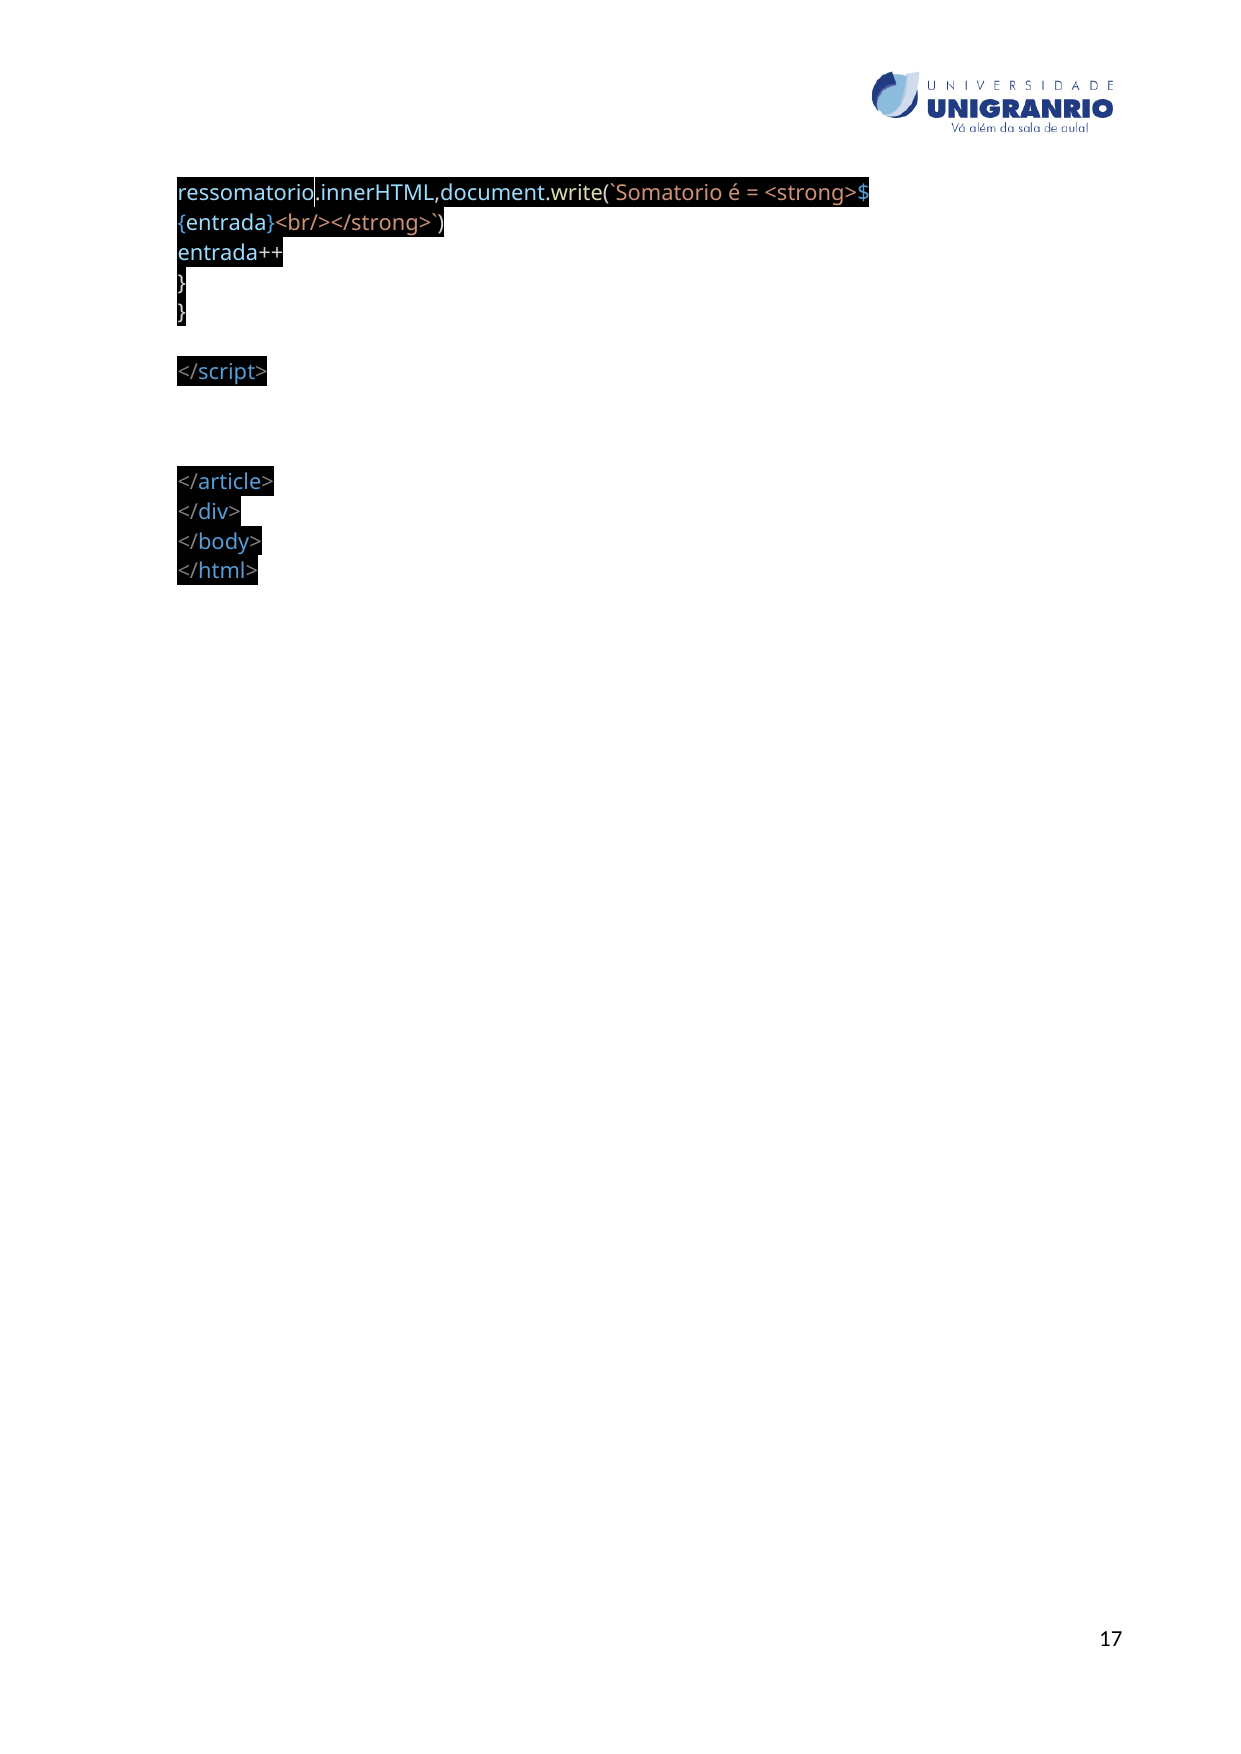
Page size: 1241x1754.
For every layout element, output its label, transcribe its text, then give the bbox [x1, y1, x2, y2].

text </div> [177, 496, 1122, 526]
text </html> [177, 555, 1122, 585]
text ressomatorio.innerHTML,document.write(`Somatorio é = <strong>${entrada}<br/></strong>`) [177, 177, 1122, 237]
text </body> [177, 526, 1122, 555]
text } [177, 296, 1122, 326]
text entrada++ [177, 237, 1122, 267]
picture [871, 69, 1123, 137]
text </script> [177, 356, 1122, 386]
text } [177, 267, 1122, 296]
text </article> [177, 466, 1122, 496]
